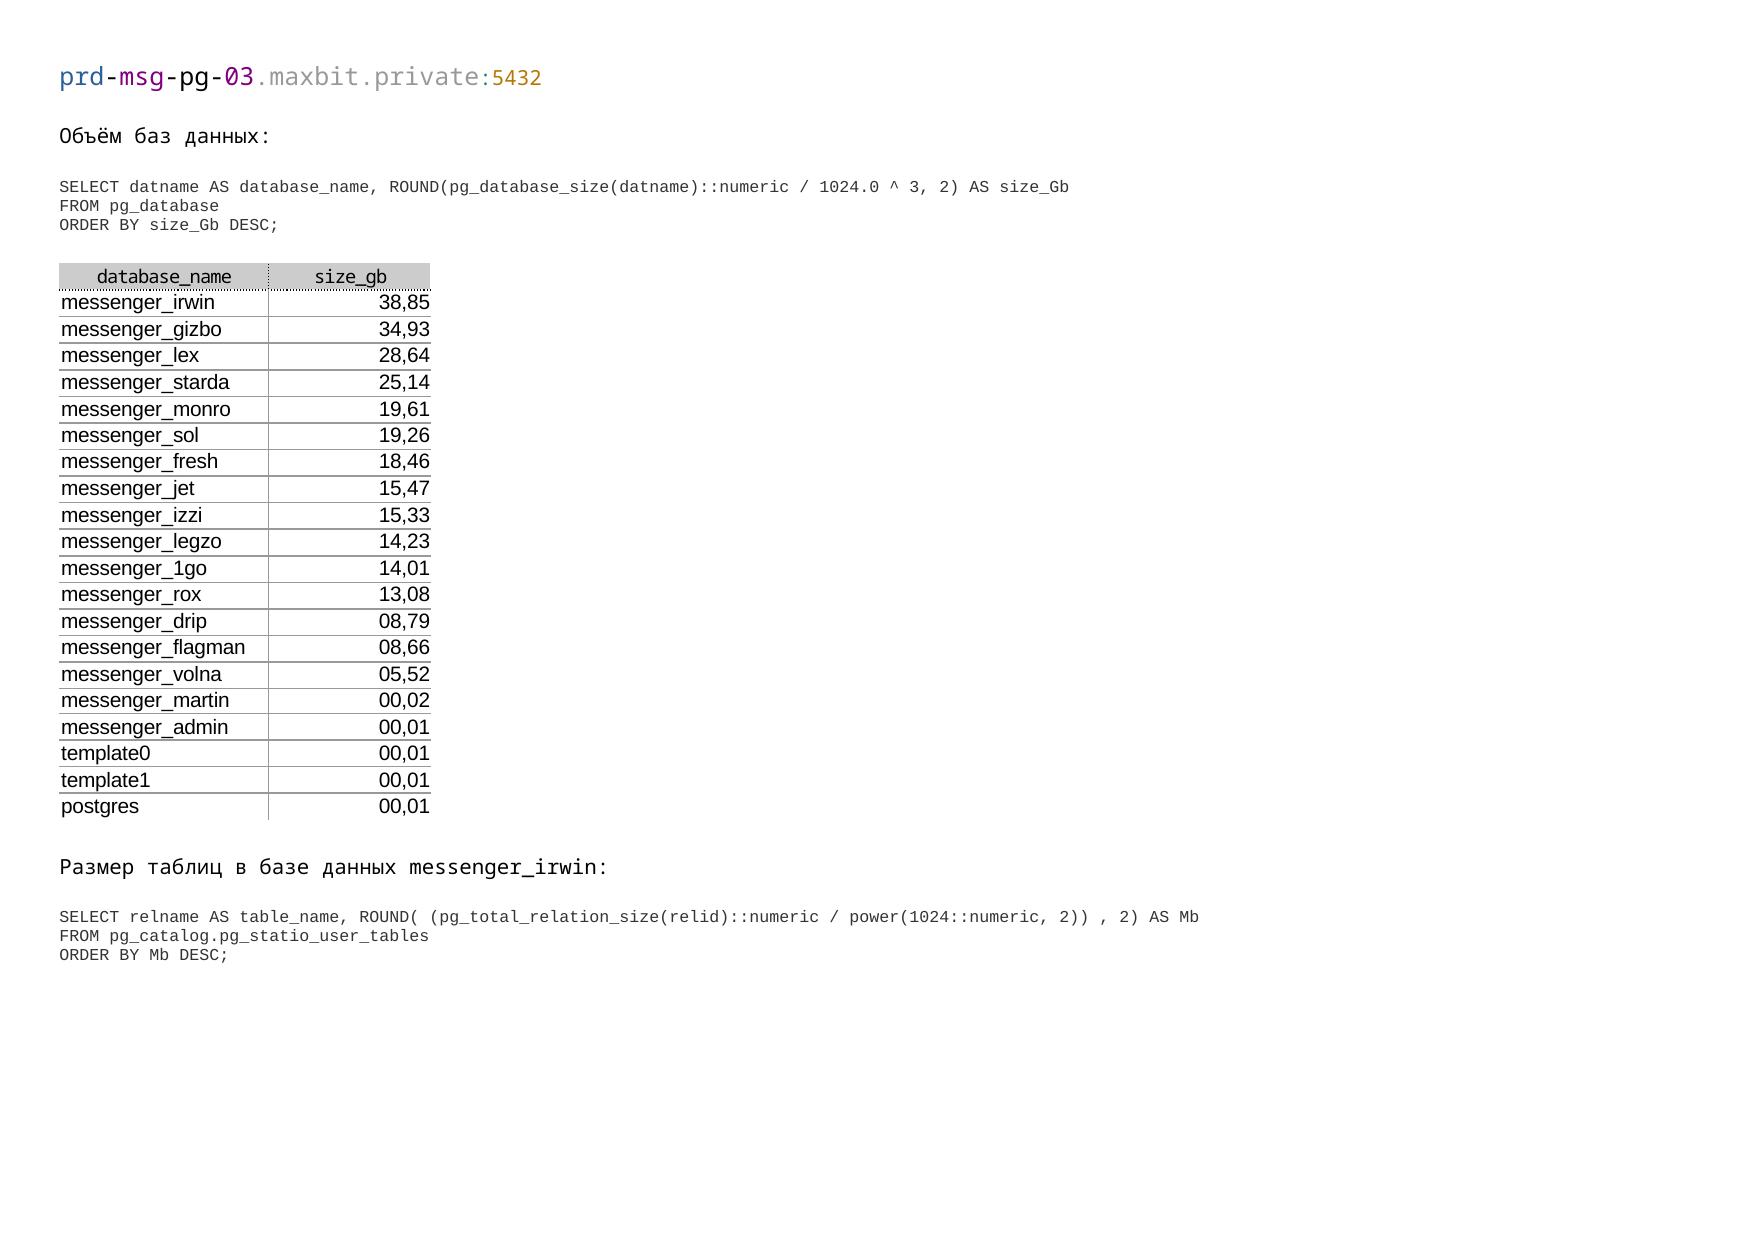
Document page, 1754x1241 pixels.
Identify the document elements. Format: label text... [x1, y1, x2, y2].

text SELECT relname AS table_name, ROUND( (pg_total_relation_size(relid)::numeric / power(1024::numeric, 2)) , 2) AS Mb FROM pg_catalog.pg_statio_user_tables ORDER BY Mb DESC; [59, 909, 1695, 965]
text SELECT datname AS database_name, ROUND(pg_database_size(datname)::numeric / 1024.0 ^ 3, 2) AS size_Gb FROM pg_database ORDER BY size_Gb DESC; [59, 178, 1695, 235]
text Размер таблиц в базе данных messenger_irwin: [59, 852, 1695, 880]
text prd-msg-pg-03.maxbit.private:5432 [59, 59, 1695, 93]
text Объём баз данных: [59, 122, 1695, 150]
